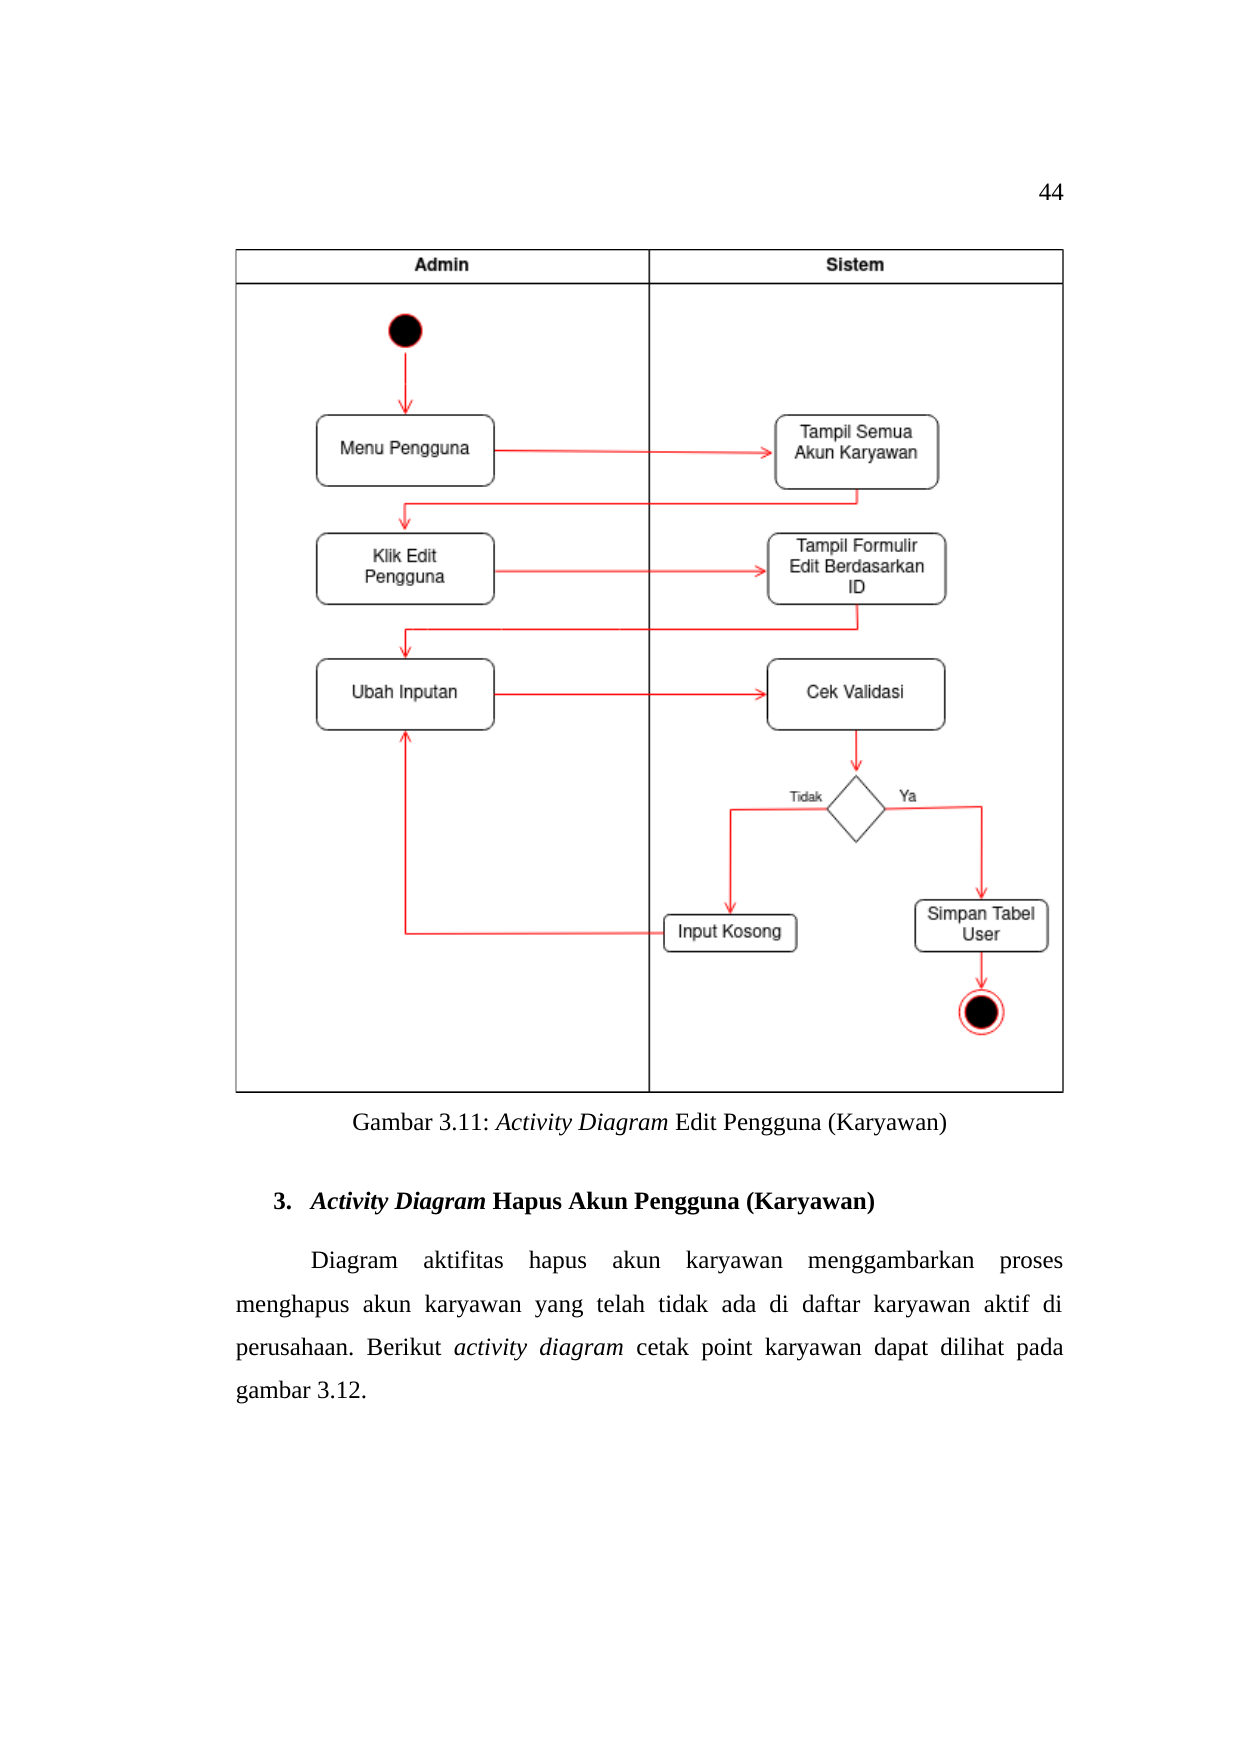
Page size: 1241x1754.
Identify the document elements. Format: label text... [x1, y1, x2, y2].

list Activity Diagram Hapus Akun Pengguna (Karyawan) [273, 1186, 1063, 1214]
text Gambar 3.11: Activity Diagram Edit Pengguna (Karyawan) [236, 1093, 1063, 1136]
text Diagram aktifitas hapus akun karyawan menggambarkan proses menghapus akun karyawan yang telah tidak ada di daftar karyawan aktif di perusahaan. Berikut activity diagram cetak point karyawan dapat dilihat pada gambar 3.12. [236, 1246, 1063, 1404]
picture [235, 249, 1064, 1093]
